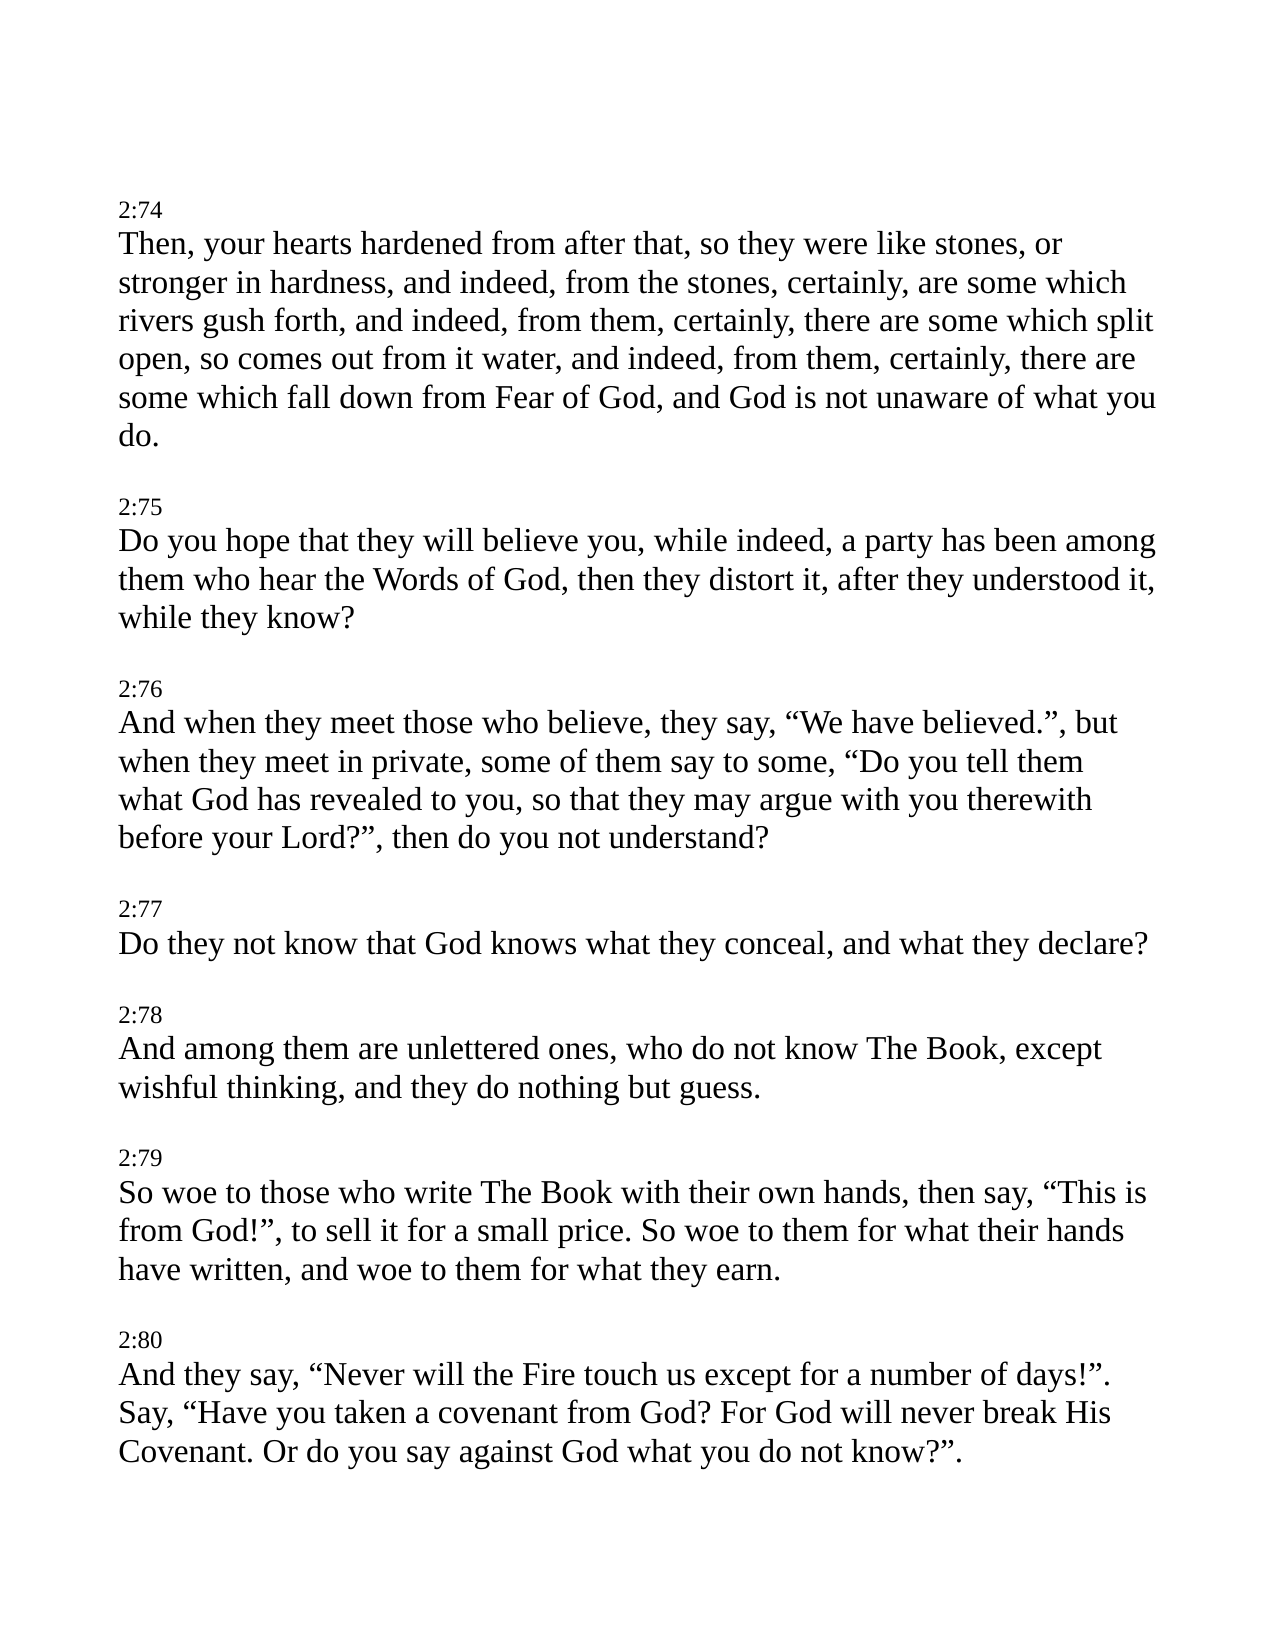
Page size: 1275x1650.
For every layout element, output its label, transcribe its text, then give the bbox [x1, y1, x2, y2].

text Then, your hearts hardened from after that, so they were like stones, or stronger in hardness, and indeed, from the stones, certainly, are some which rivers gush forth, and indeed, from them, certainly, there are some which split open, so comes out from it water, and indeed, from them, certainly, there are some which fall down from Fear of God, and God is not unaware of what you do. [118, 223, 1157, 453]
text 2:74 [118, 195, 1157, 223]
text 2:75 [118, 492, 1157, 521]
text And when they meet those who believe, they say, “We have believed.”, but when they meet in private, some of them say to some, “Do you tell them what God has revealed to you, so that they may argue with you therewith before your Lord?”, then do you not understand? [118, 703, 1157, 856]
text Do they not know that God knows what they conceal, and what they declare? [118, 923, 1157, 961]
text 2:76 [118, 674, 1157, 703]
text So woe to those who write The Book with their own hands, then say, “This is from God!”, to sell it for a small price. So woe to them for what their hands have written, and woe to them for what they earn. [118, 1172, 1157, 1287]
text Do you hope that they will believe you, while indeed, a party has been among them who hear the Words of God, then they distort it, after they understood it, while they know? [118, 521, 1157, 636]
text And they say, “Never will the Fire touch us except for a number of days!”. Say, “Have you taken a covenant from God? For God will never break His Covenant. Or do you say against God what you do not know?”. [118, 1354, 1157, 1469]
text 2:78 [118, 1000, 1157, 1028]
text 2:77 [118, 894, 1157, 923]
text 2:79 [118, 1143, 1157, 1172]
text And among them are unlettered ones, who do not know The Book, except wishful thinking, and they do nothing but guess. [118, 1028, 1157, 1105]
text 2:80 [118, 1326, 1157, 1354]
